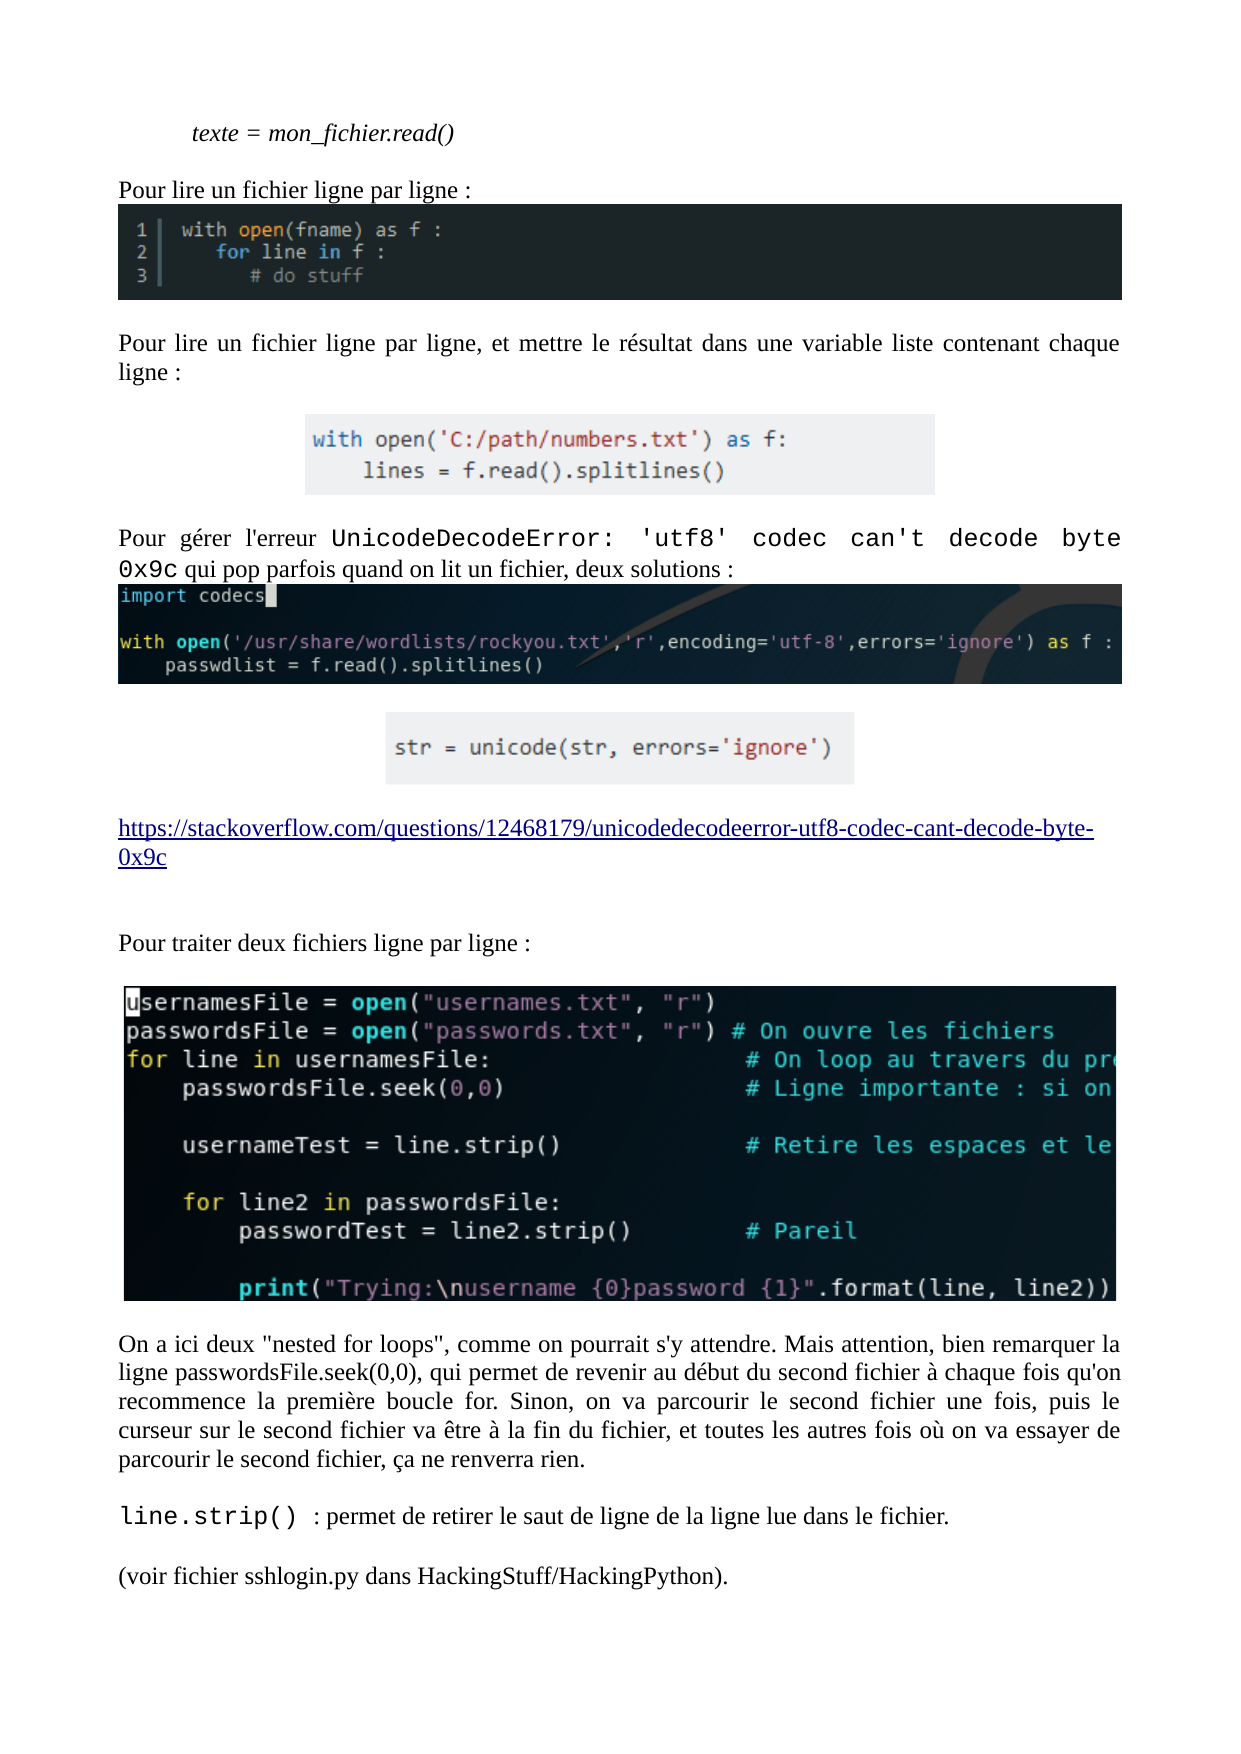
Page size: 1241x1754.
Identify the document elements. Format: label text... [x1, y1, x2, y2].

text Pour lire un fichier ligne par ligne : [118, 176, 1122, 204]
text On a ici deux "nested for loops", comme on pourrait s'y attendre. Mais attention, bien remarquer la ligne passwordsFile.seek(0,0), qui permet de revenir au début du second fichier à chaque fois qu'on recommence la première boucle for. Sinon, on va parcourir le second fichier une fois, puis le curseur sur le second fichier va être à la fin du fichier, et toutes les autres fois où on va essayer de parcourir le second fichier, ça ne renverra rien. [118, 1329, 1122, 1472]
text line.strip() : permet de retirer le saut de ligne de la ligne lue dans le fichier. [118, 1501, 1122, 1532]
text texte = mon_fichier.read() [118, 118, 1122, 147]
text (voir fichier sshlogin.py dans HackingStuff/HackingPython). [118, 1561, 1122, 1589]
text Pour traiter deux fichiers ligne par ligne : [118, 928, 1122, 957]
text https://stackoverflow.com/questions/12468179/unicodedecodeerror-utf8-codec-cant-decode-byte-0x9c [118, 813, 1122, 871]
text Pour lire un fichier ligne par ligne, et mettre le résultat dans une variable liste contenant chaque ligne : [118, 328, 1122, 386]
text Pour gérer l'erreur UnicodeDecodeError: 'utf8' codec can't decode byte 0x9c qui pop parfois quand on lit un fichier, deux solutions : [118, 523, 1122, 584]
